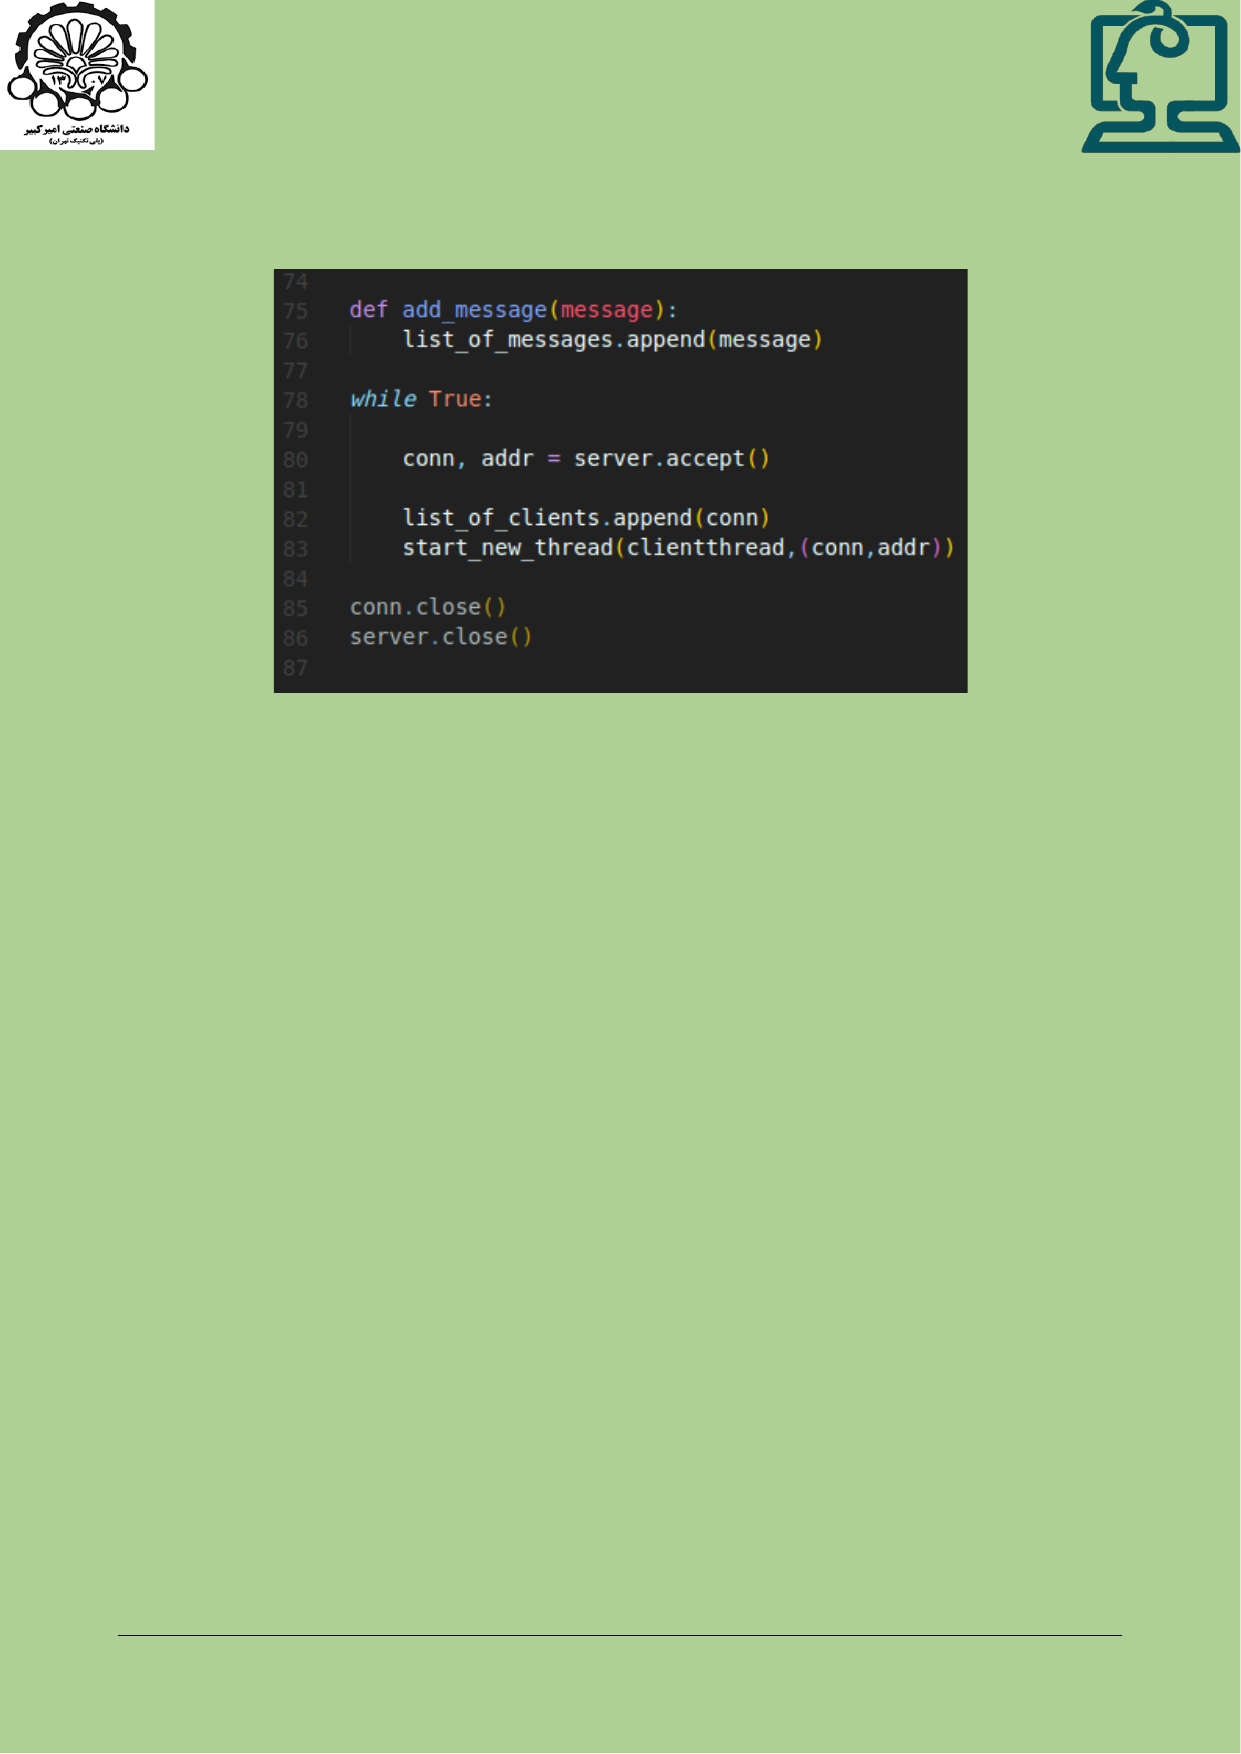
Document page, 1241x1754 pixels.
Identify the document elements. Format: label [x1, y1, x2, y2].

picture [0, 0, 155, 150]
picture [273, 269, 968, 693]
picture [1081, 0, 1241, 153]
